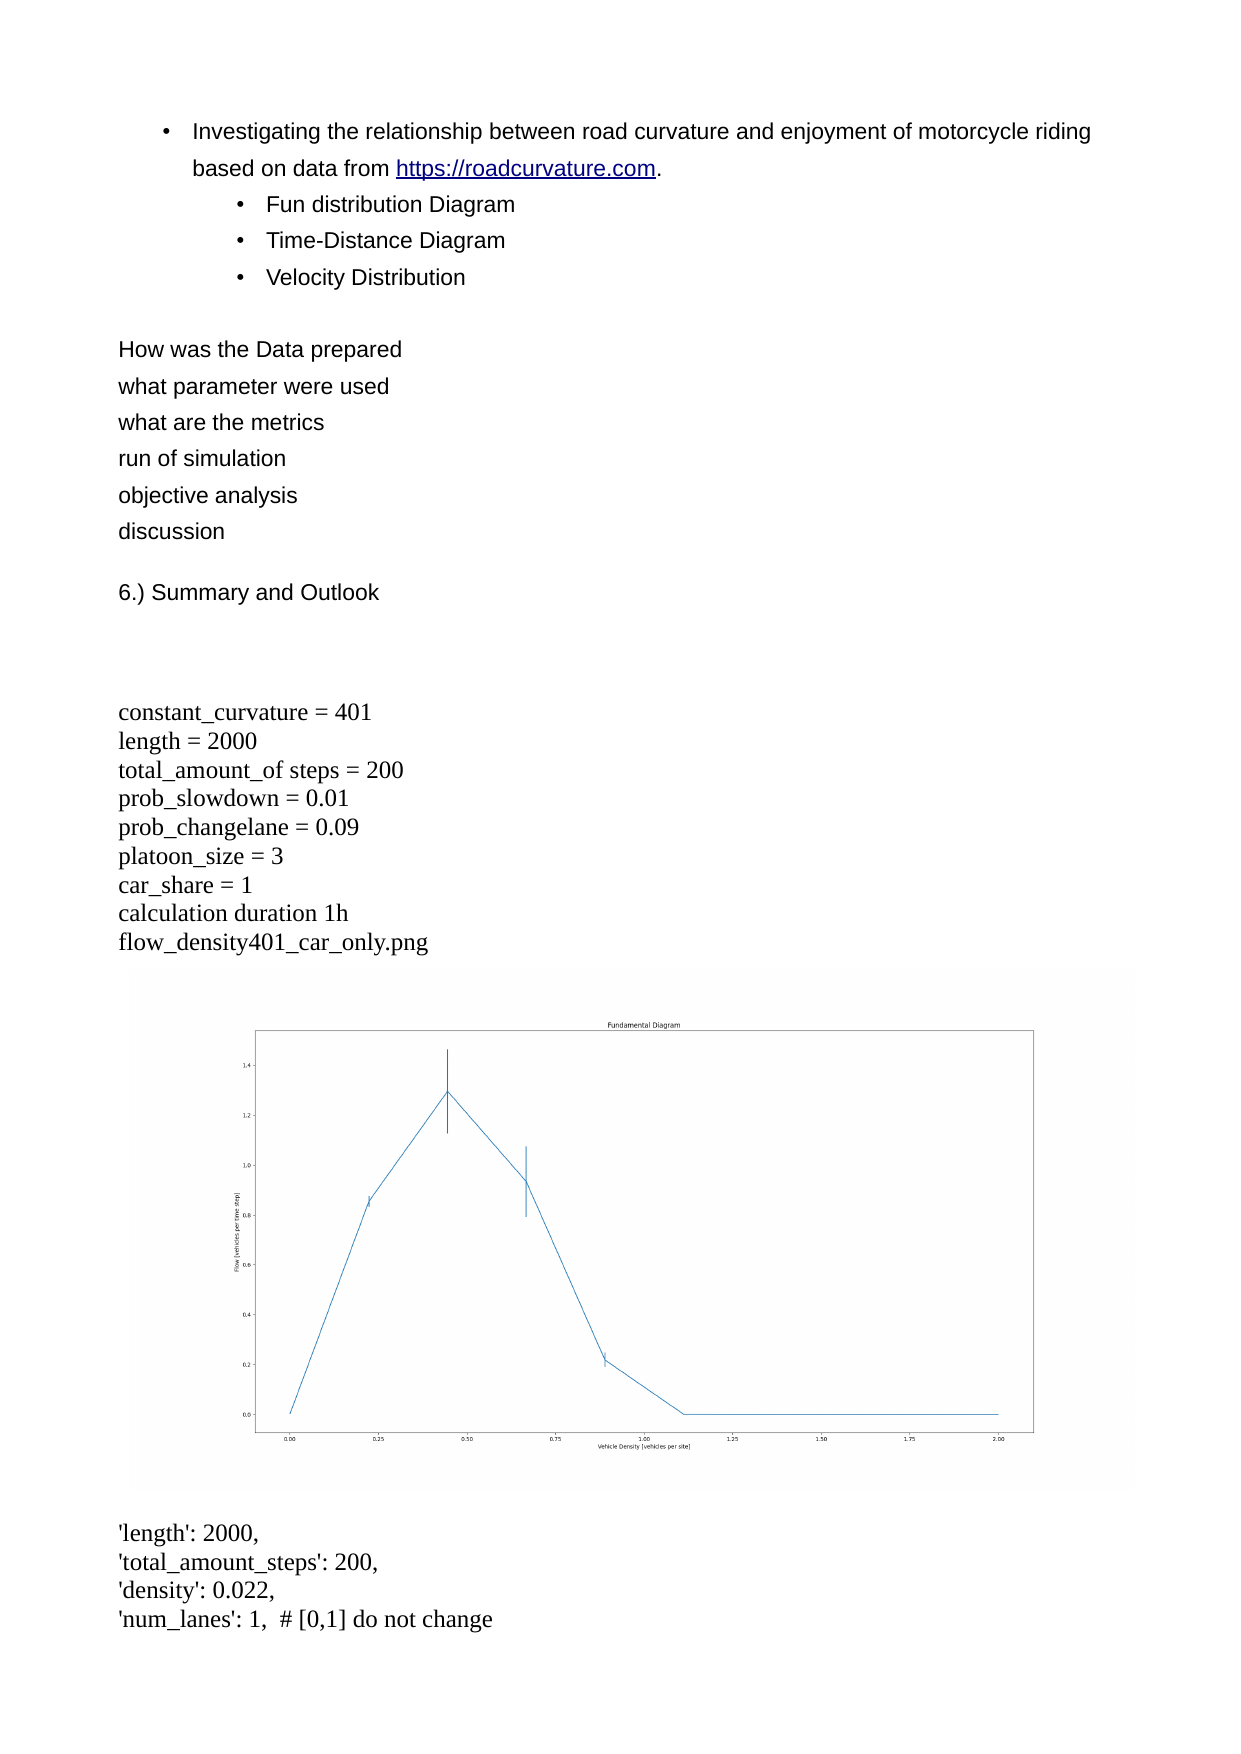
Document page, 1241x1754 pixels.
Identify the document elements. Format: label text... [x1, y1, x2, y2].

text car_share = 1 [118, 870, 1122, 898]
text objective analysis [118, 482, 1122, 508]
text How was the Data prepared [118, 336, 1122, 363]
list Time-Distance Diagram [236, 227, 1122, 253]
text prob_changelane = 0.09 [118, 812, 1122, 841]
picture [129, 969, 1134, 1490]
text run of simulation [118, 445, 1122, 472]
text total_amount_of steps = 200 [118, 755, 1122, 783]
text prob_slowdown = 0.01 [118, 783, 1122, 812]
text what are the metrics [118, 409, 1122, 435]
text 'num_lanes': 1, # [0,1] do not change [118, 1604, 1122, 1633]
text 'density': 0.022, [118, 1576, 1122, 1604]
text 6.) Summary and Outlook [118, 579, 1122, 606]
text platoon_size = 3 [118, 841, 1122, 870]
list Fun distribution Diagram [236, 191, 1122, 217]
text discussion [118, 518, 1122, 544]
list Velocity Distribution [236, 263, 1122, 290]
text 'total_amount_steps': 200, [118, 1547, 1122, 1576]
text calculation duration 1h [118, 898, 1122, 927]
text constant_curvature = 401 [118, 697, 1122, 726]
text length = 2000 [118, 726, 1122, 755]
list Investigating the relationship between road curvature and enjoyment of motorcycle riding based on data from https://roadcurvature.com. [162, 118, 1122, 181]
text 'length': 2000, [118, 1518, 1122, 1547]
text flow_density401_car_only.png [118, 927, 1122, 956]
text what parameter were used [118, 373, 1122, 399]
